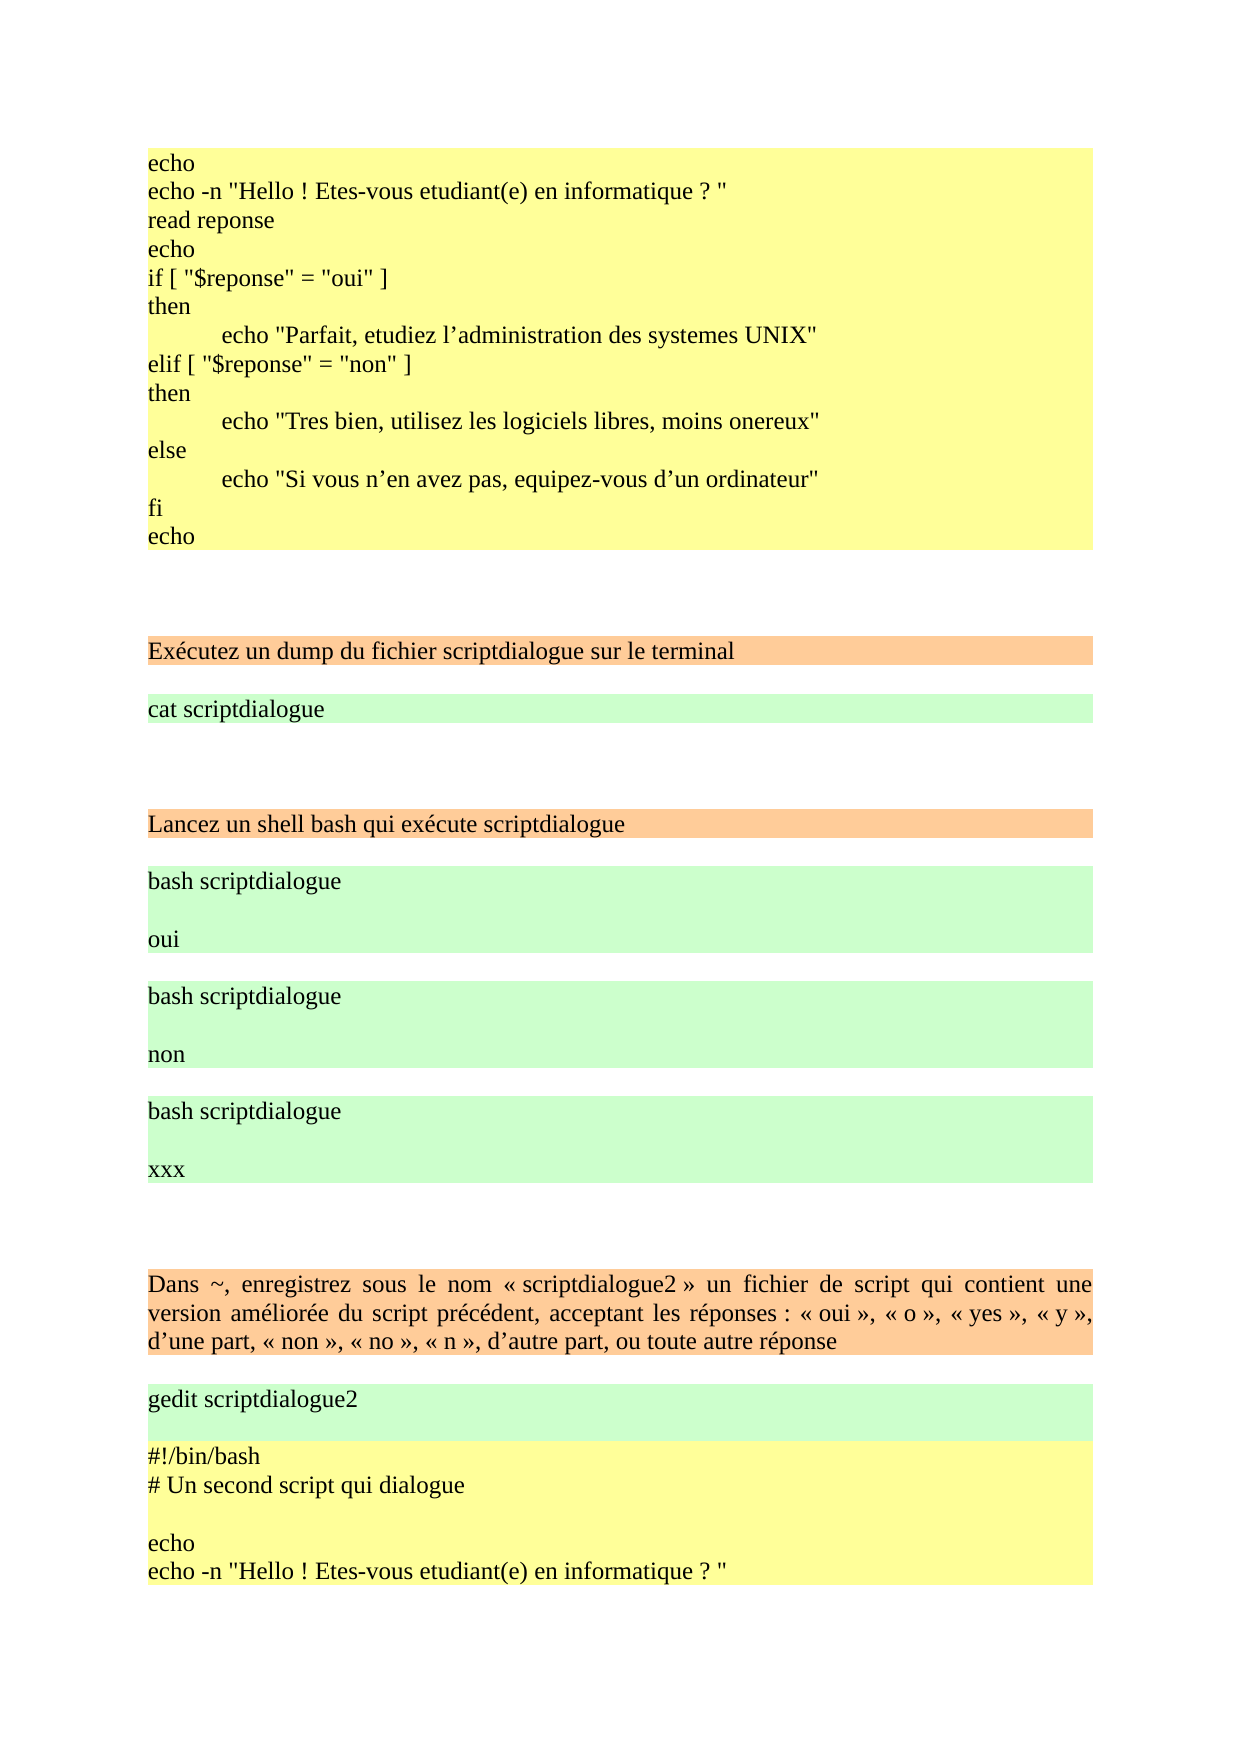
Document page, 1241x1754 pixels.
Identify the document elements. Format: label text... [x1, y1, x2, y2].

text elif [ "$reponse" = "non" ] [148, 349, 1093, 378]
text bash scriptdialogue [148, 866, 1093, 895]
text Lancez un shell bash qui exécute scriptdialogue [148, 809, 1093, 838]
text gedit scriptdialogue2 [148, 1384, 1093, 1413]
text bash scriptdialogue [148, 981, 1093, 1010]
text # Un second script qui dialogue [148, 1470, 1093, 1499]
text echo [148, 1528, 1093, 1556]
text Exécutez un dump du fichier scriptdialogue sur le terminal [148, 636, 1093, 665]
text oui [148, 924, 1093, 953]
text then [148, 378, 1093, 406]
text echo "Tres bien, utilisez les logiciels libres, moins onereux" [148, 406, 1093, 435]
text read reponse [148, 205, 1093, 234]
text echo -n "Hello ! Etes-vous etudiant(e) en informatique ? " [148, 1556, 1093, 1585]
text non [148, 1039, 1093, 1068]
text Dans ~, enregistrez sous le nom « scriptdialogue2 » un fichier de script qui contient une version améliorée du script précédent, acceptant les réponses : « oui », « o », « yes », « y », d’une part, « non », « no », « n », d’autre part, ou toute autre réponse [148, 1269, 1093, 1355]
text if [ "$reponse" = "oui" ] [148, 263, 1093, 291]
text echo -n "Hello ! Etes-vous etudiant(e) en informatique ? " [148, 176, 1093, 205]
text else [148, 435, 1093, 464]
text echo "Si vous n’en avez pas, equipez-vous d’un ordinateur" [148, 464, 1093, 493]
text bash scriptdialogue [148, 1096, 1093, 1125]
text echo [148, 521, 1093, 550]
text fi [148, 493, 1093, 521]
text xxx [148, 1154, 1093, 1183]
text echo "Parfait, etudiez l’administration des systemes UNIX" [148, 320, 1093, 349]
text echo [148, 234, 1093, 263]
text cat scriptdialogue [148, 694, 1093, 723]
text #!/bin/bash [148, 1441, 1093, 1470]
text then [148, 291, 1093, 320]
text echo [148, 148, 1093, 176]
